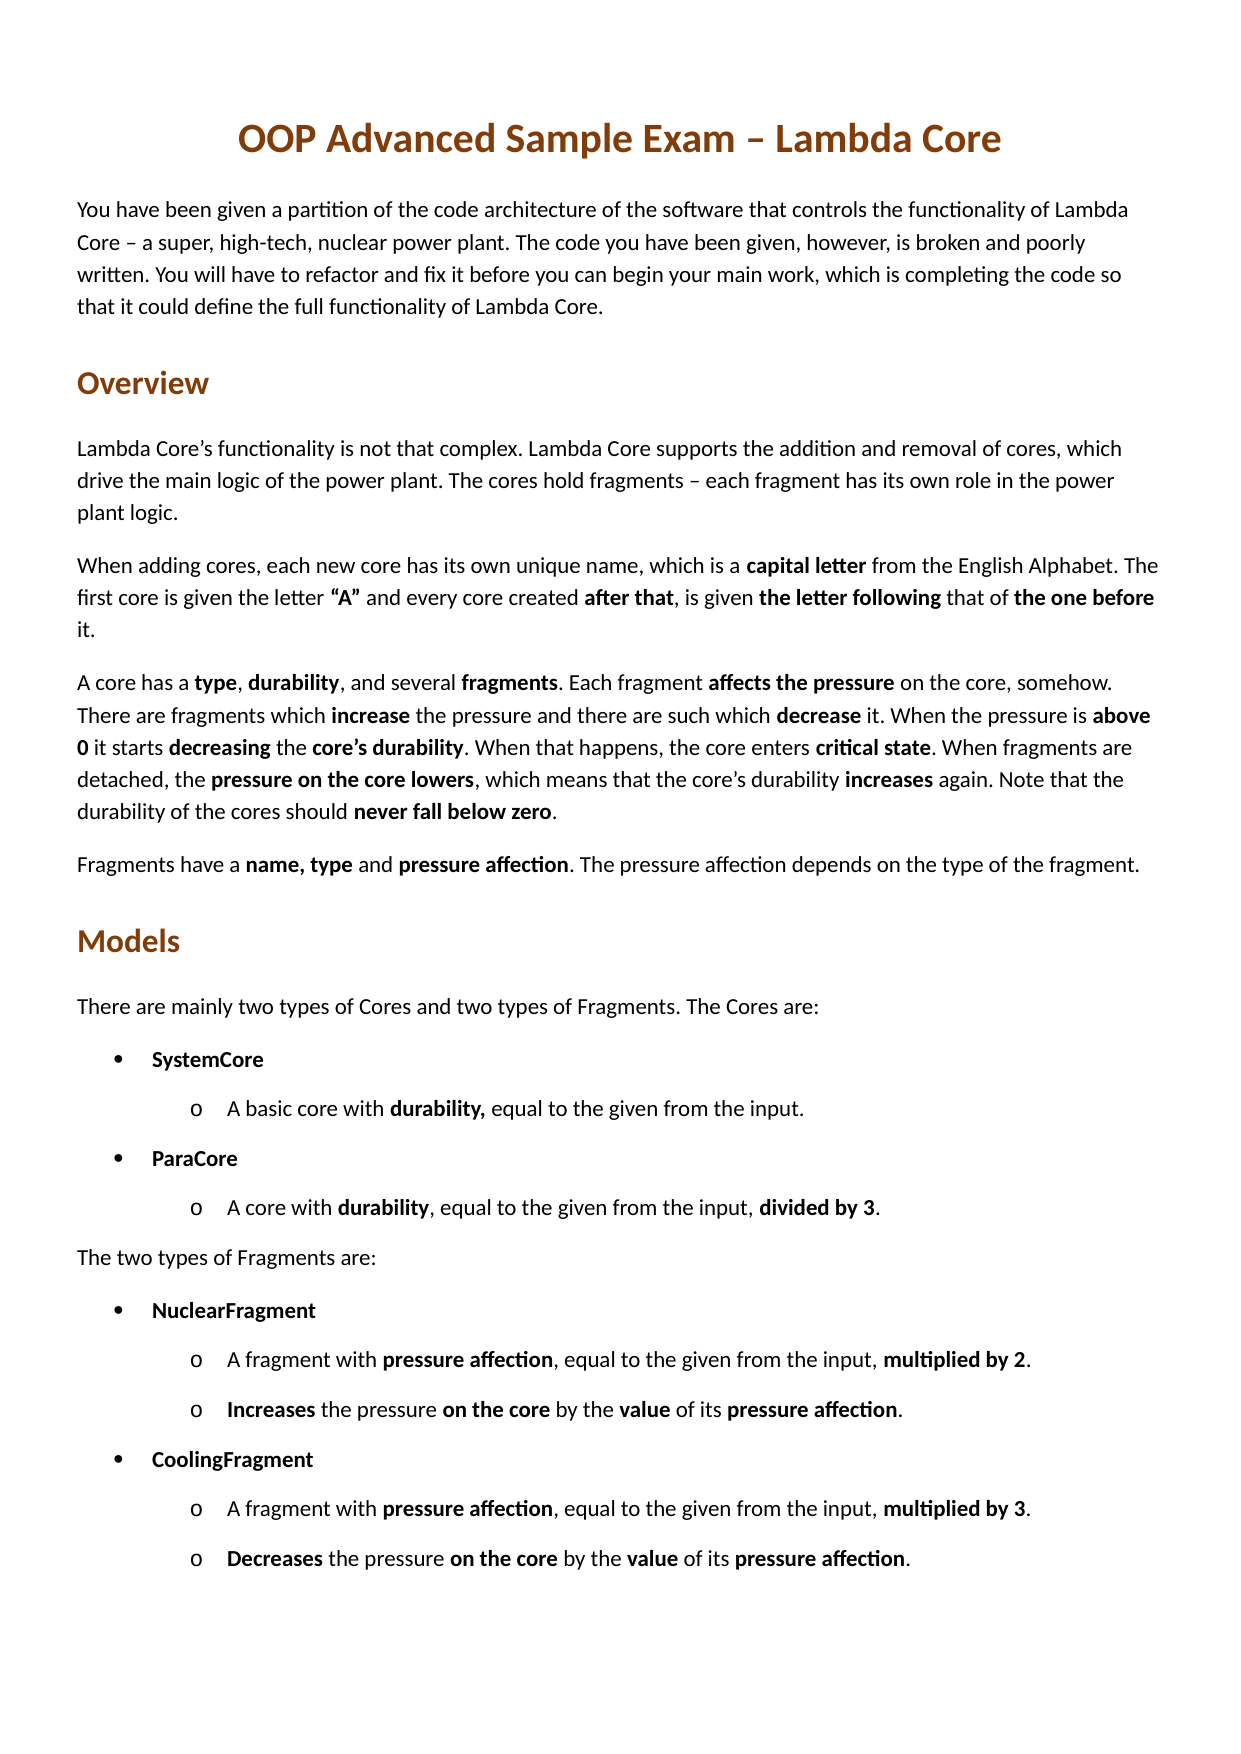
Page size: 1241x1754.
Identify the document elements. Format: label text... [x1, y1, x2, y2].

text You have been given a partition of the code architecture of the software that controls the functionality of Lambda Core – a super, high-tech, nuclear power plant. The code you have been given, however, is broken and poorly written. You will have to refactor and fix it before you can begin your main work, which is completing the code so that it could define the full functionality of Lambda Core. [77, 196, 1163, 320]
text A core has a type, durability, and several fragments. Each fragment affects the pressure on the core, somehow. There are fragments which increase the pressure and there are such which decrease it. When the pressure is above 0 it starts decreasing the core’s durability. When that happens, the core enters critical state. When fragments are detached, the pressure on the core lowers, which means that the core’s durability increases again. Note that the durability of the cores should never fall below zero. [77, 668, 1163, 825]
list A fragment with pressure affection, equal to the given from the input, multiplied by 2. [189, 1345, 1163, 1374]
subtitle Overview [77, 362, 1163, 402]
list A basic core with durability, equal to the given from the input. [189, 1094, 1163, 1123]
text Fragments have a name, type and pressure affection. The pressure affection depends on the type of the fragment. [77, 850, 1163, 878]
list CoolingFragment [114, 1445, 1163, 1473]
list NuclearFragment [114, 1296, 1163, 1324]
list A fragment with pressure affection, equal to the given from the input, multiplied by 3. [189, 1494, 1163, 1523]
text Lambda Core’s functionality is not that complex. Lambda Core supports the addition and removal of cores, which drive the main logic of the power plant. The cores hold fragments – each fragment has its own role in the power plant logic. [77, 434, 1163, 526]
list Decreases the pressure on the core by the value of its pressure affection. [189, 1544, 1163, 1574]
subtitle OOP Advanced Sample Exam – Lambda Core [77, 112, 1163, 163]
list SystemCore [114, 1045, 1163, 1073]
list Increases the pressure on the core by the value of its pressure affection. [189, 1395, 1163, 1424]
text When adding cores, each new core has its own unique name, which is a capital letter from the English Alphabet. The first core is given the letter “A” and every core created after that, is given the letter following that of the one before it. [77, 551, 1163, 643]
text There are mainly two types of Cores and two types of Fragments. The Cores are: [77, 992, 1163, 1020]
list ParaCore [114, 1144, 1163, 1172]
text The two types of Fragments are: [77, 1243, 1163, 1271]
subtitle Models [77, 920, 1163, 961]
list A core with durability, equal to the given from the input, divided by 3. [189, 1193, 1163, 1222]
